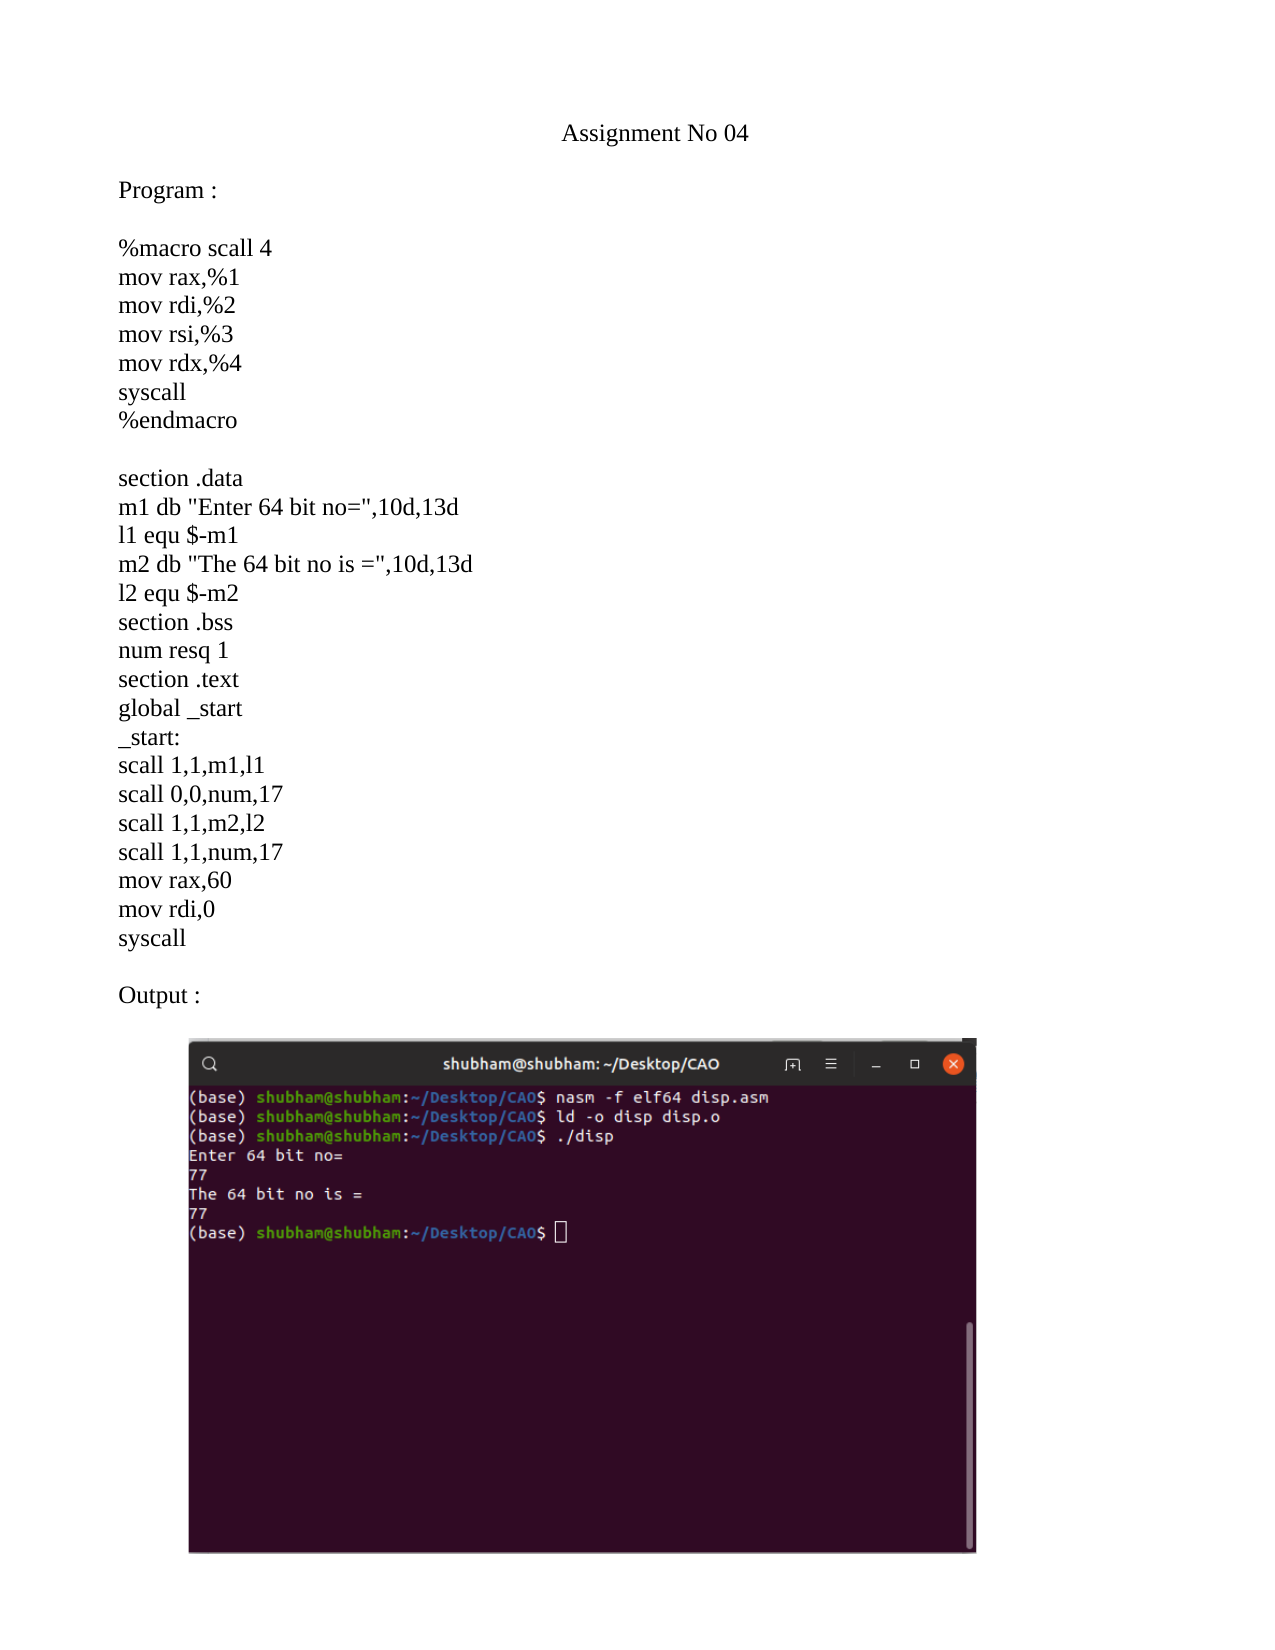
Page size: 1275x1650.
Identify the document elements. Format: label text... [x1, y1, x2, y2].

text section .bss [118, 607, 1157, 636]
text Program : [118, 176, 1157, 204]
text mov rdi,0 [118, 894, 1157, 923]
text mov rsi,%3 [118, 319, 1157, 348]
text mov rax,%1 [118, 262, 1157, 291]
text mov rdi,%2 [118, 291, 1157, 319]
text syscall [118, 923, 1157, 952]
text scall 0,0,num,17 [118, 779, 1157, 808]
text mov rax,60 [118, 866, 1157, 894]
text l1 equ $-m1 [118, 521, 1157, 549]
text m1 db "Enter 64 bit no=",10d,13d [118, 492, 1157, 521]
text _start: [118, 722, 1157, 751]
text Output : [118, 981, 1157, 1009]
text scall 1,1,m2,l2 [118, 808, 1157, 837]
text Assignment No 04 [118, 118, 1157, 147]
text mov rdx,%4 [118, 348, 1157, 377]
text m2 db "The 64 bit no is =",10d,13d [118, 549, 1157, 578]
text scall 1,1,m1,l1 [118, 751, 1157, 779]
text l2 equ $-m2 [118, 578, 1157, 607]
text syscall [118, 377, 1157, 406]
text %macro scall 4 [118, 233, 1157, 262]
text section .text [118, 664, 1157, 693]
text num resq 1 [118, 636, 1157, 664]
text global _start [118, 693, 1157, 722]
text %endmacro [118, 406, 1157, 434]
picture [188, 1038, 977, 1554]
text section .data [118, 463, 1157, 492]
text scall 1,1,num,17 [118, 837, 1157, 866]
